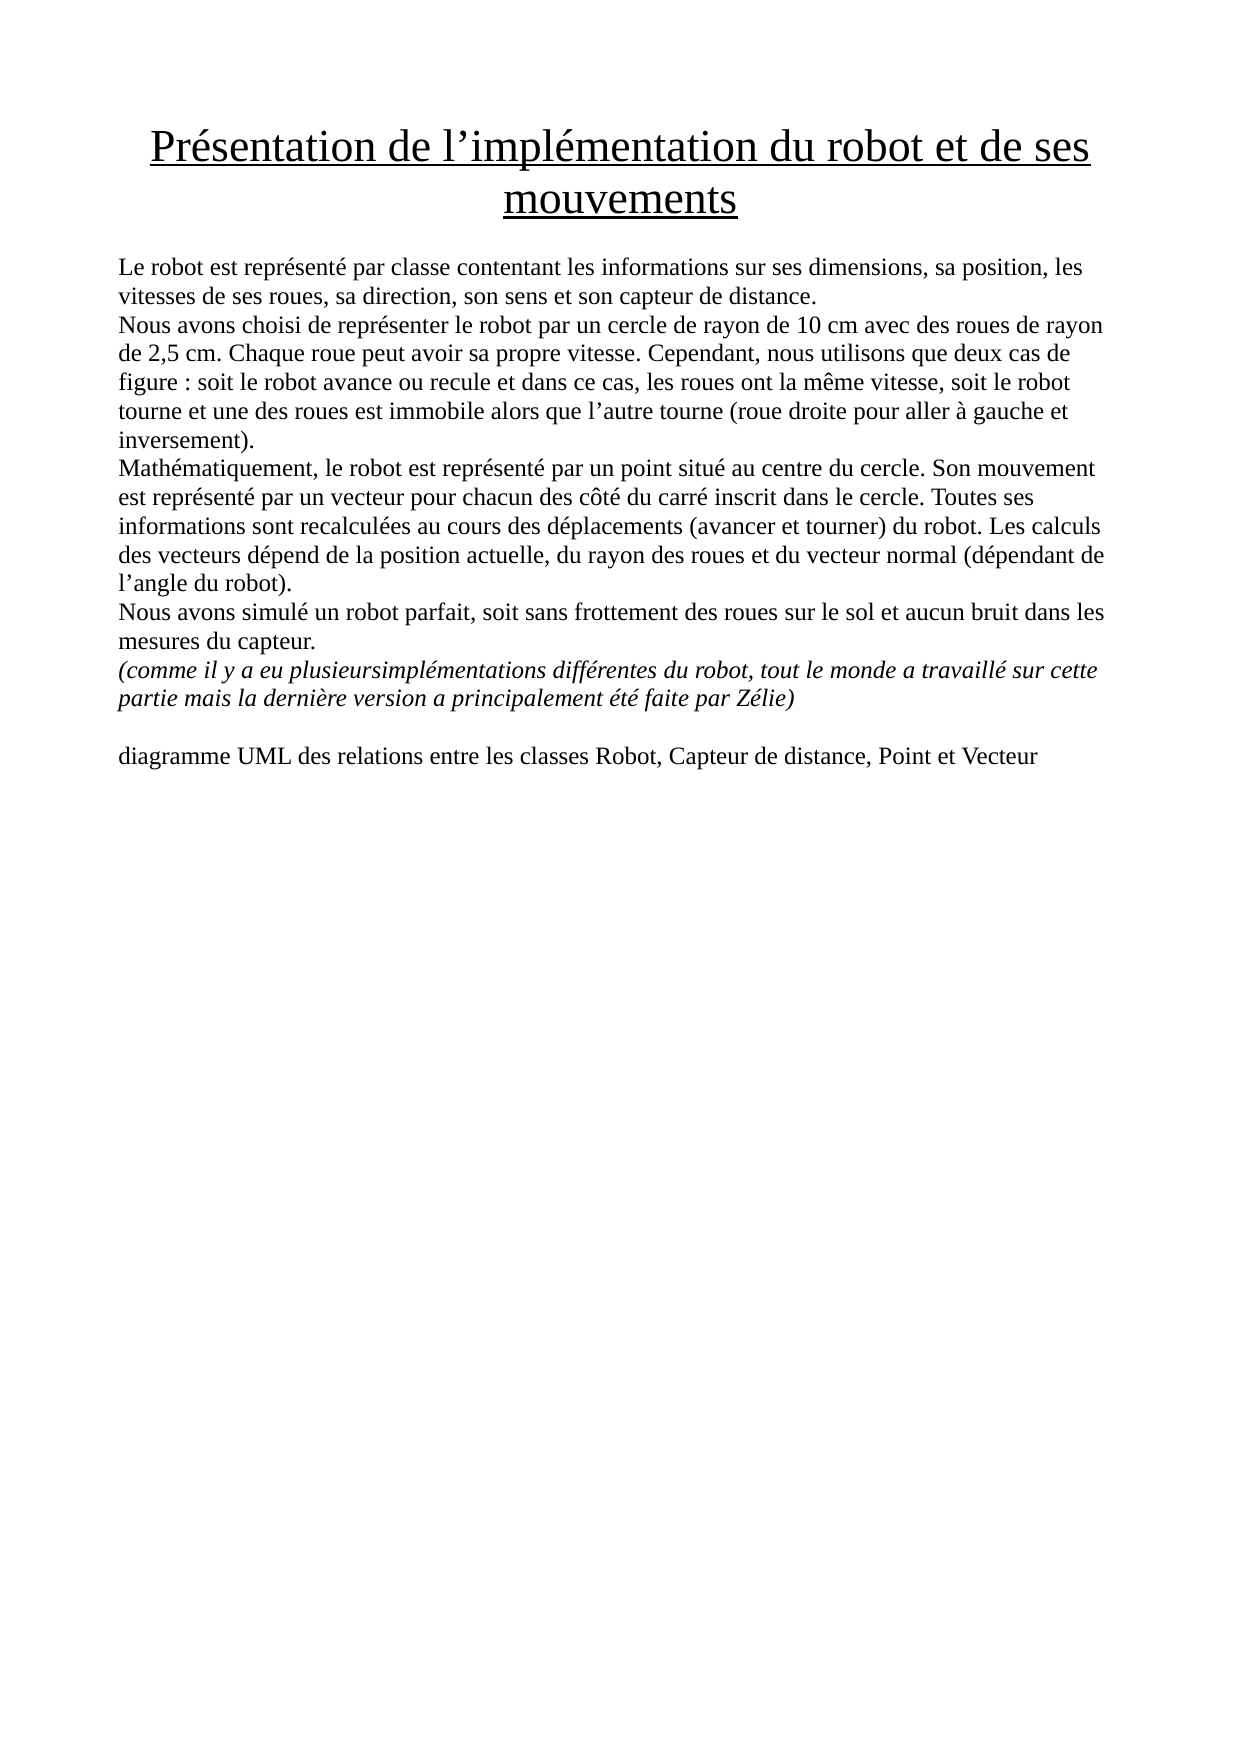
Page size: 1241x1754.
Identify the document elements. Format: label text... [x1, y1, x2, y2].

text (comme il y a eu plusieursimplémentations différentes du robot, tout le monde a travaillé sur cette partie mais la dernière version a principalement été faite par Zélie) [118, 655, 1122, 712]
text Nous avons simulé un robot parfait, soit sans frottement des roues sur le sol et aucun bruit dans les mesures du capteur. [118, 597, 1122, 655]
text Nous avons choisi de représenter le robot par un cercle de rayon de 10 cm avec des roues de rayon de 2,5 cm. Chaque roue peut avoir sa propre vitesse. Cependant, nous utilisons que deux cas de figure : soit le robot avance ou recule et dans ce cas, les roues ont la même vitesse, soit le robot tourne et une des roues est immobile alors que l’autre tourne (roue droite pour aller à gauche et inversement). [118, 310, 1122, 453]
text Le robot est représenté par classe contentant les informations sur ses dimensions, sa position, les vitesses de ses roues, sa direction, son sens et son capteur de distance. [118, 252, 1122, 310]
text diagramme UML des relations entre les classes Robot, Capteur de distance, Point et Vecteur [118, 741, 1122, 770]
text Mathématiquement, le robot est représenté par un point situé au centre du cercle. Son mouvement est représenté par un vecteur pour chacun des côté du carré inscrit dans le cercle. Toutes ses informations sont recalculées au cours des déplacements (avancer et tourner) du robot. Les calculs des vecteurs dépend de la position actuelle, du rayon des roues et du vecteur normal (dépendant de l’angle du robot). [118, 453, 1122, 597]
text Présentation de l’implémentation du robot et de ses mouvements [118, 118, 1122, 223]
